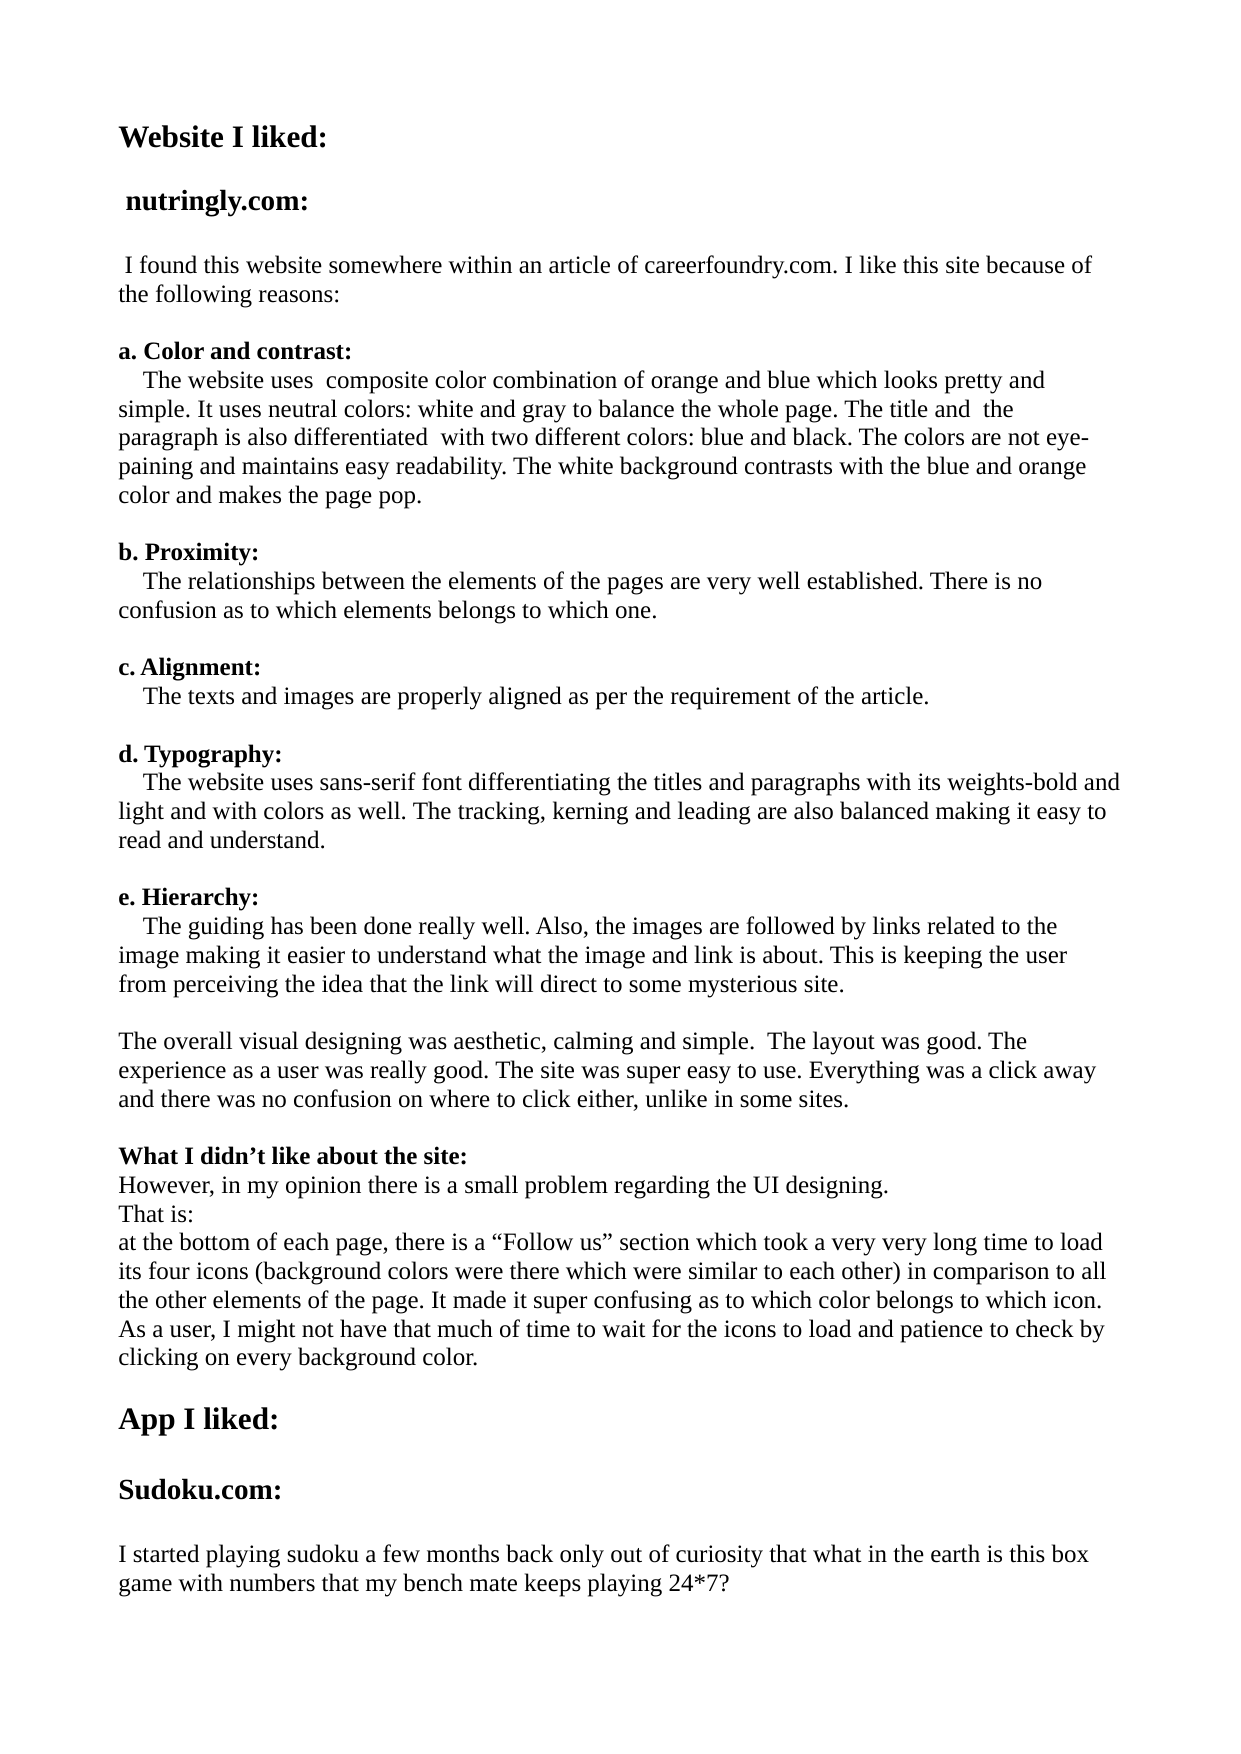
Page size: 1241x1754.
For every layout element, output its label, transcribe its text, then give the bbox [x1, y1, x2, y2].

text The texts and images are properly aligned as per the requirement of the article. [118, 681, 1122, 710]
text The overall visual designing was aesthetic, calming and simple. The layout was good. The experience as a user was really good. The site was super easy to use. Everything was a click away and there was no confusion on where to click either, unlike in some sites. [118, 1026, 1122, 1112]
text What I didn’t like about the site: [118, 1141, 1122, 1170]
text c. Alignment: [118, 652, 1122, 681]
text The relationships between the elements of the pages are very well established. There is no confusion as to which elements belongs to which one. [118, 566, 1122, 624]
text Website I liked: [118, 118, 1122, 154]
text at the bottom of each page, there is a “Follow us” section which took a very very long time to load its four icons (background colors were there which were similar to each other) in comparison to all the other elements of the page. It made it super confusing as to which color belongs to which icon. As a user, I might not have that much of time to wait for the icons to load and patience to check by clicking on every background color. [118, 1227, 1122, 1371]
text Sudoku.com: [118, 1472, 1122, 1505]
text That is: [118, 1199, 1122, 1227]
text a. Color and contrast: [118, 336, 1122, 365]
text I found this website somewhere within an article of careerfoundry.com. I like this site because of the following reasons: [118, 250, 1122, 307]
text The website uses sans-serif font differentiating the titles and paragraphs with its weights-bold and light and with colors as well. The tracking, kerning and leading are also balanced making it easy to read and understand. [118, 767, 1122, 854]
text b. Proximity: [118, 537, 1122, 566]
text nutringly.com: [118, 183, 1122, 216]
text d. Typography: [118, 739, 1122, 767]
text The website uses composite color combination of orange and blue which looks pretty and simple. It uses neutral colors: white and gray to balance the whole page. The title and the paragraph is also differentiated with two different colors: blue and black. The colors are not eye-paining and maintains easy readability. The white background contrasts with the blue and orange color and makes the page pop. [118, 365, 1122, 509]
text The guiding has been done really well. Also, the images are followed by links related to the image making it easier to understand what the image and link is about. This is keeping the user from perceiving the idea that the link will direct to some mysterious site. [118, 911, 1122, 997]
text e. Hierarchy: [118, 882, 1122, 911]
text I started playing sudoku a few months back only out of curiosity that what in the earth is this box game with numbers that my bench mate keeps playing 24*7? [118, 1539, 1122, 1596]
text App I liked: [118, 1400, 1122, 1436]
text However, in my opinion there is a small problem regarding the UI designing. [118, 1170, 1122, 1199]
